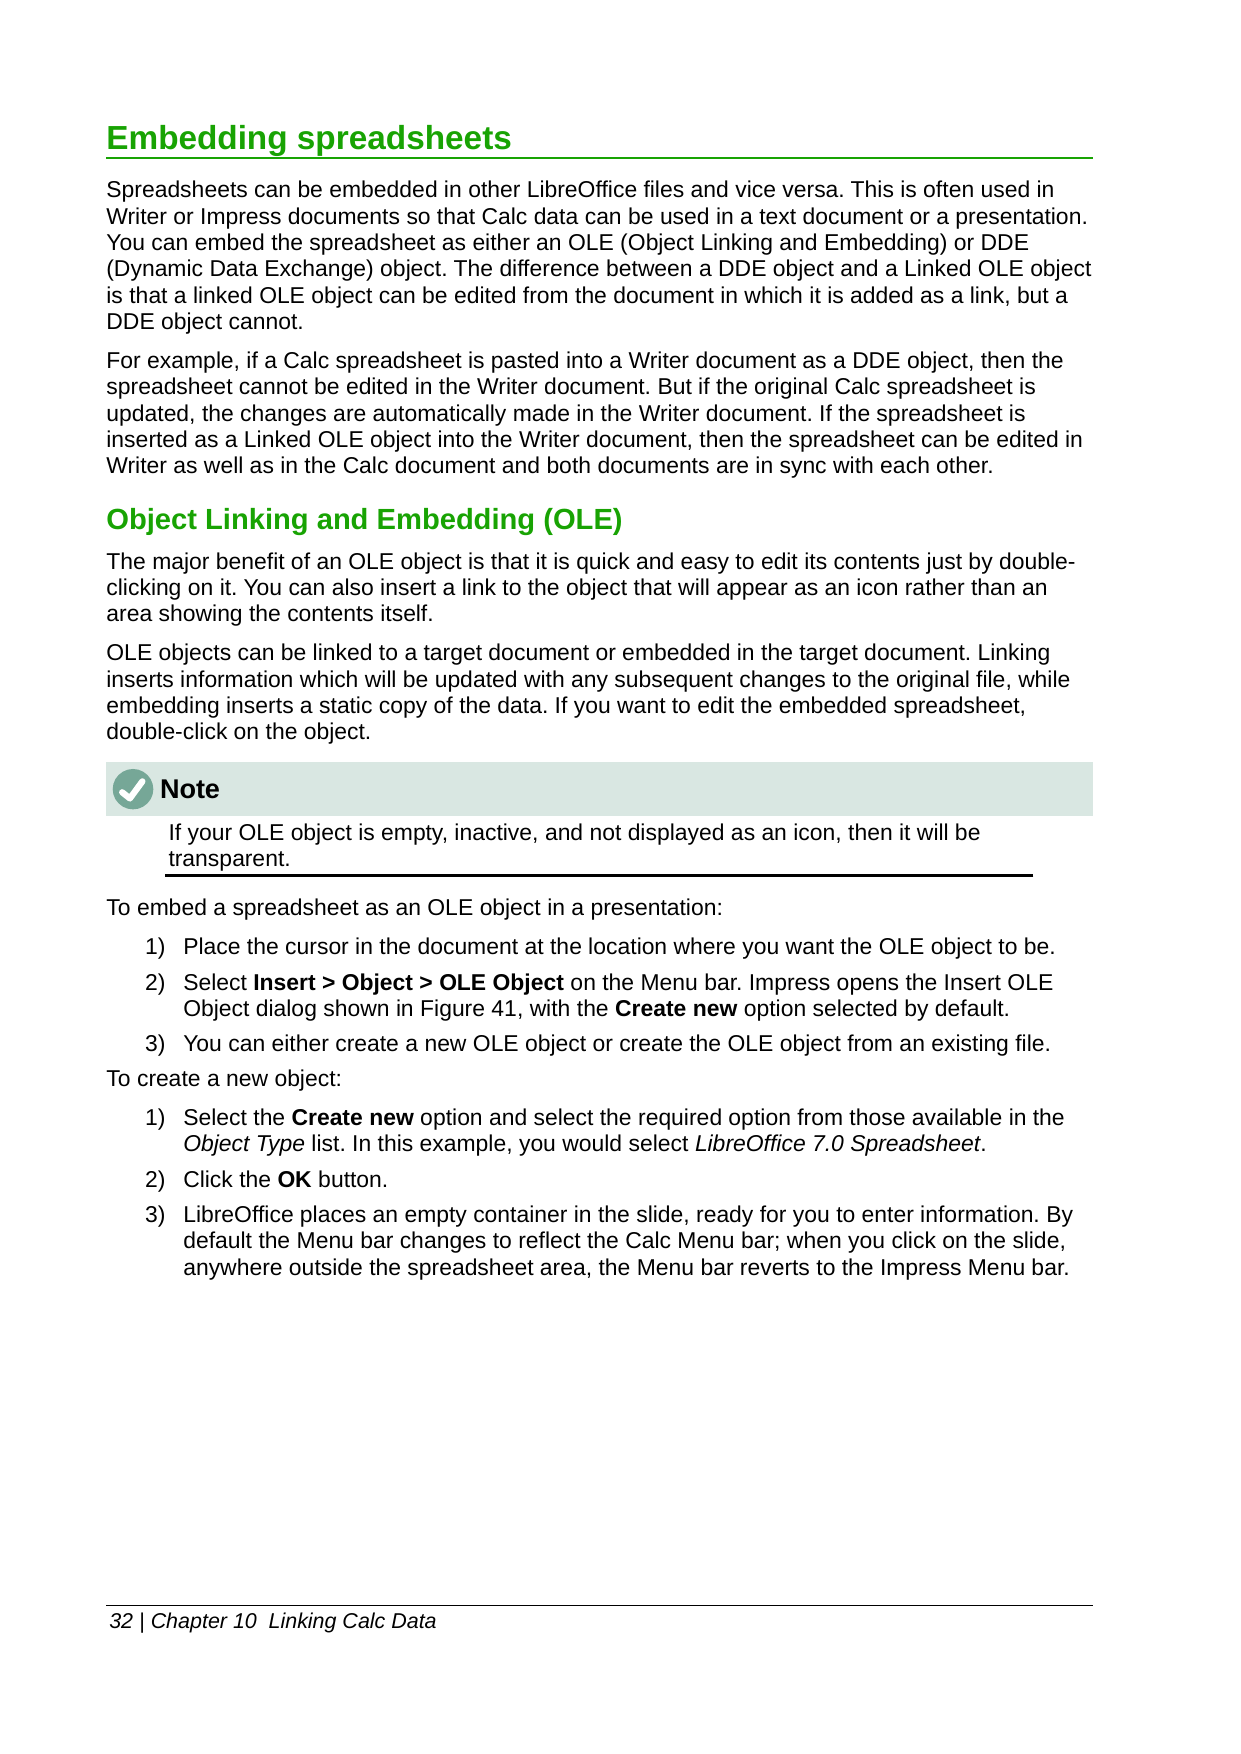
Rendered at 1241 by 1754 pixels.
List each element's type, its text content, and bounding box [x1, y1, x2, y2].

subtitle Note [106, 762, 1093, 816]
subtitle Embedding spreadsheets [106, 118, 1093, 157]
list To embed a spreadsheet as an OLE object in a presentation: [106, 894, 1093, 921]
list Select Insert > Object > OLE Object on the Menu bar. Impress opens the Insert OLE Object dialog shown in Figure 41, with the Create new option selected by default. [165, 968, 1093, 1021]
list You can either create a new OLE object or create the OLE object from an existing file. [165, 1030, 1093, 1056]
text The major benefit of an OLE object is that it is quick and easy to edit its contents just by double-clicking on it. You can also insert a link to the object that will appear as an icon rather than an area showing the contents itself. [106, 548, 1093, 627]
text For example, if a Calc spreadsheet is pasted into a Writer document as a DDE object, then the spreadsheet cannot be edited in the Writer document. But if the original Calc spreadsheet is updated, the changes are automatically made in the Writer document. If the spreadsheet is inserted as a Linked OLE object into the Writer document, then the spreadsheet can be edited in Writer as well as in the Calc document and both documents are in sync with each other. [106, 347, 1093, 479]
text If your OLE object is empty, inactive, and not displayed as an icon, then it will be transparent. [165, 816, 1033, 874]
list Place the cursor in the document at the location where you want the OLE object to be. [165, 933, 1093, 959]
subtitle Object Linking and Embedding (OLE) [106, 502, 1093, 536]
list LibreOffice places an empty container in the slide, ready for you to enter information. By default the Menu bar changes to reflect the Calc Menu bar; when you click on the slide, anywhere outside the spreadsheet area, the Menu bar reverts to the Impress Menu bar. [165, 1201, 1093, 1280]
text OLE objects can be linked to a target document or embedded in the target document. Linking inserts information which will be updated with any subsequent changes to the original file, while embedding inserts a static copy of the data. If you want to edit the embedded spreadsheet, double-click on the object. [106, 639, 1093, 745]
text To create a new object: [106, 1065, 1093, 1092]
list Click the OK button. [165, 1166, 1093, 1192]
text Spreadsheets can be embedded in other LibreOffice files and vice versa. This is often used in Writer or Impress documents so that Calc data can be used in a text document or a presentation. You can embed the spreadsheet as either an OLE (Object Linking and Embedding) or DDE (Dynamic Data Exchange) object. The difference between a DDE object and a Linked OLE object is that a linked OLE object can be edited from the document in which it is added as a link, but a DDE object cannot. [106, 176, 1093, 334]
list Select the Create new option and select the required option from those available in the Object Type list. In this example, you would select LibreOffice 7.0 Spreadsheet. [165, 1104, 1093, 1157]
